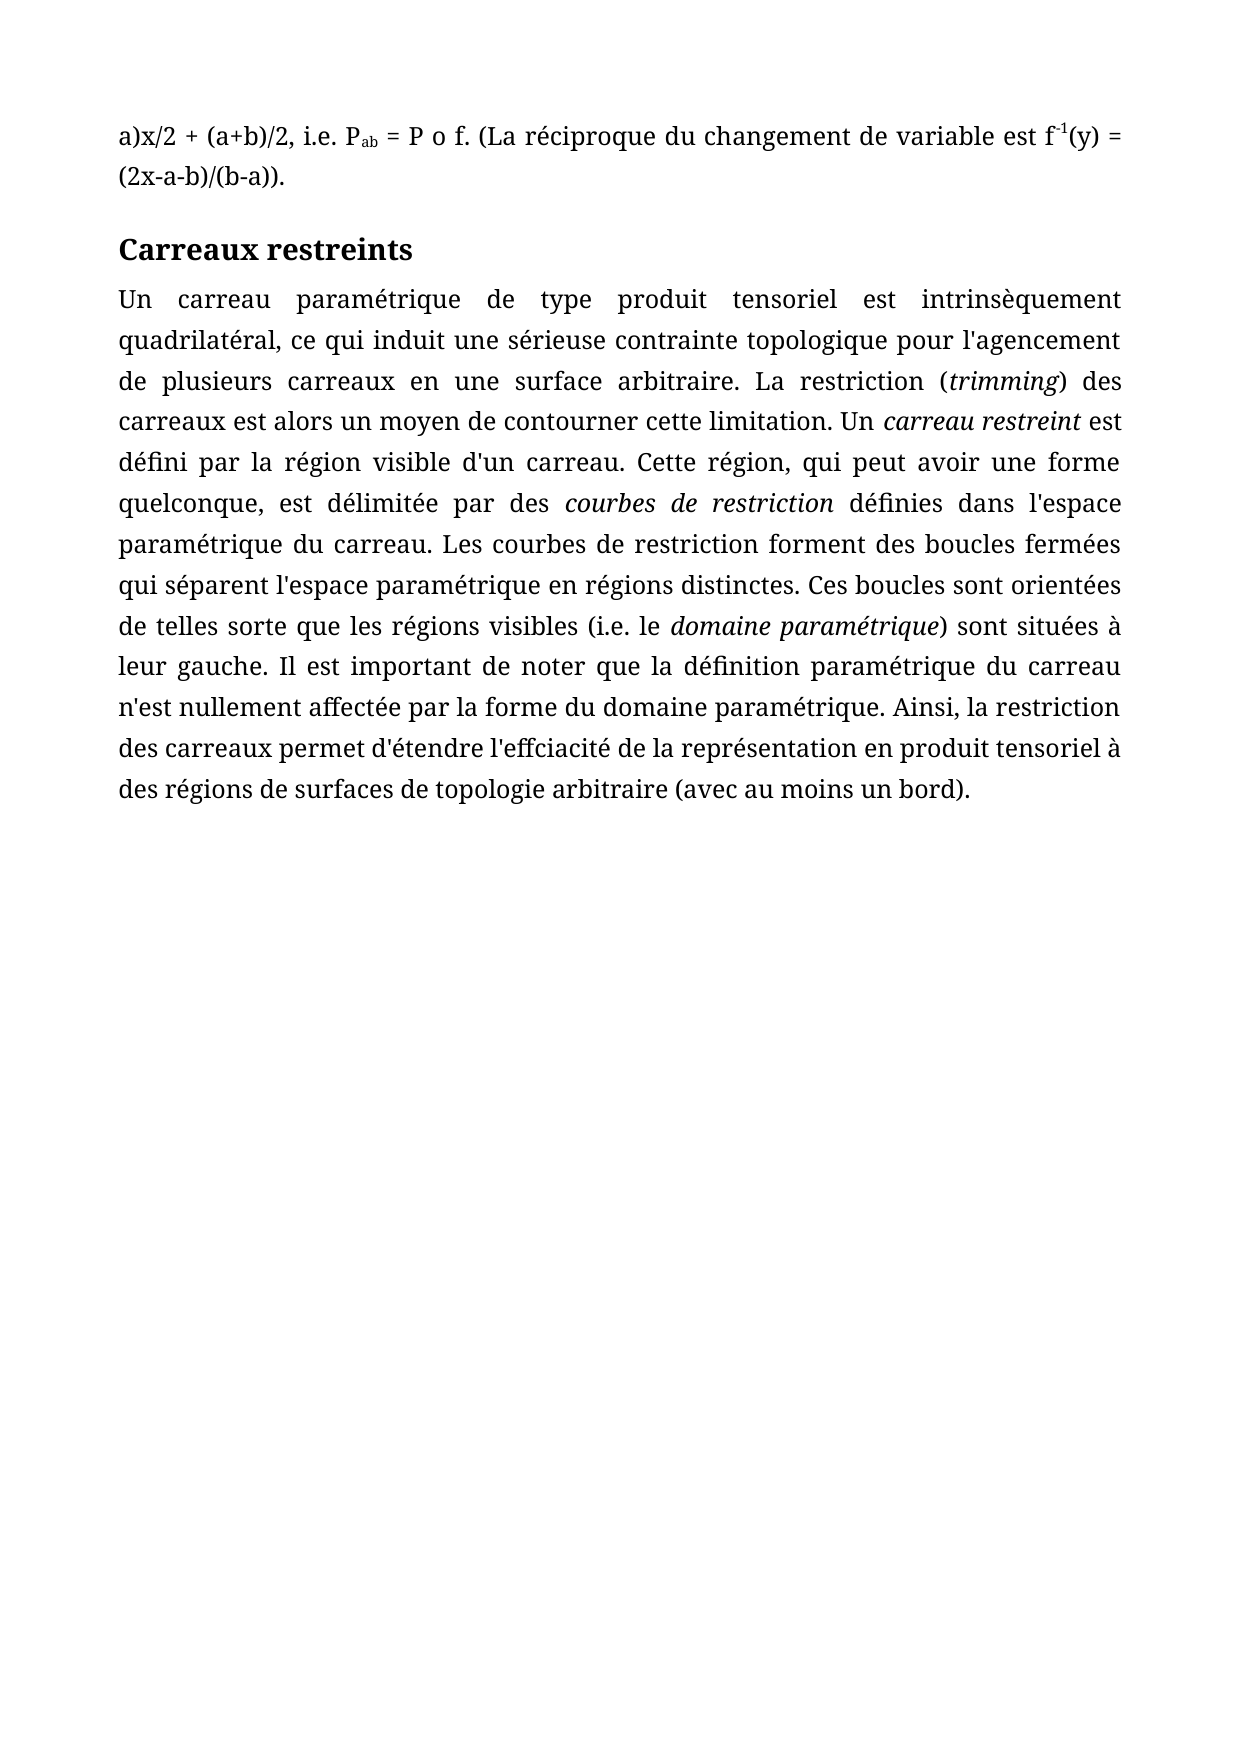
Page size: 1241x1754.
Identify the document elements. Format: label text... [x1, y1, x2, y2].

subtitle Carreaux restreints [118, 229, 1122, 269]
text a)x/2 + (a+b)/2, i.e. Pab = P o f. (La réciproque du changement de variable est f-1(y) = (2x-a-b)/(b-a)). [118, 118, 1122, 193]
text Un carreau paramétrique de type produit tensoriel est intrinsèquement quadrilatéral, ce qui induit une sérieuse contrainte topologique pour l'agencement de plusieurs carreaux en une surface arbitraire. La restriction (trimming) des carreaux est alors un moyen de contourner cette limitation. Un carreau restreint est défini par la région visible d'un carreau. Cette région, qui peut avoir une forme quelconque, est délimitée par des courbes de restriction définies dans l'espace paramétrique du carreau. Les courbes de restriction forment des boucles fermées qui séparent l'espace paramétrique en régions distinctes. Ces boucles sont orientées de telles sorte que les régions visibles (i.e. le domaine paramétrique) sont situées à leur gauche. Il est important de noter que la définition paramétrique du carreau n'est nullement affectée par la forme du domaine paramétrique. Ainsi, la restriction des carreaux permet d'étendre l'effciacité de la représentation en produit tensoriel à des régions de surfaces de topologie arbitraire (avec au moins un bord). [118, 281, 1122, 806]
